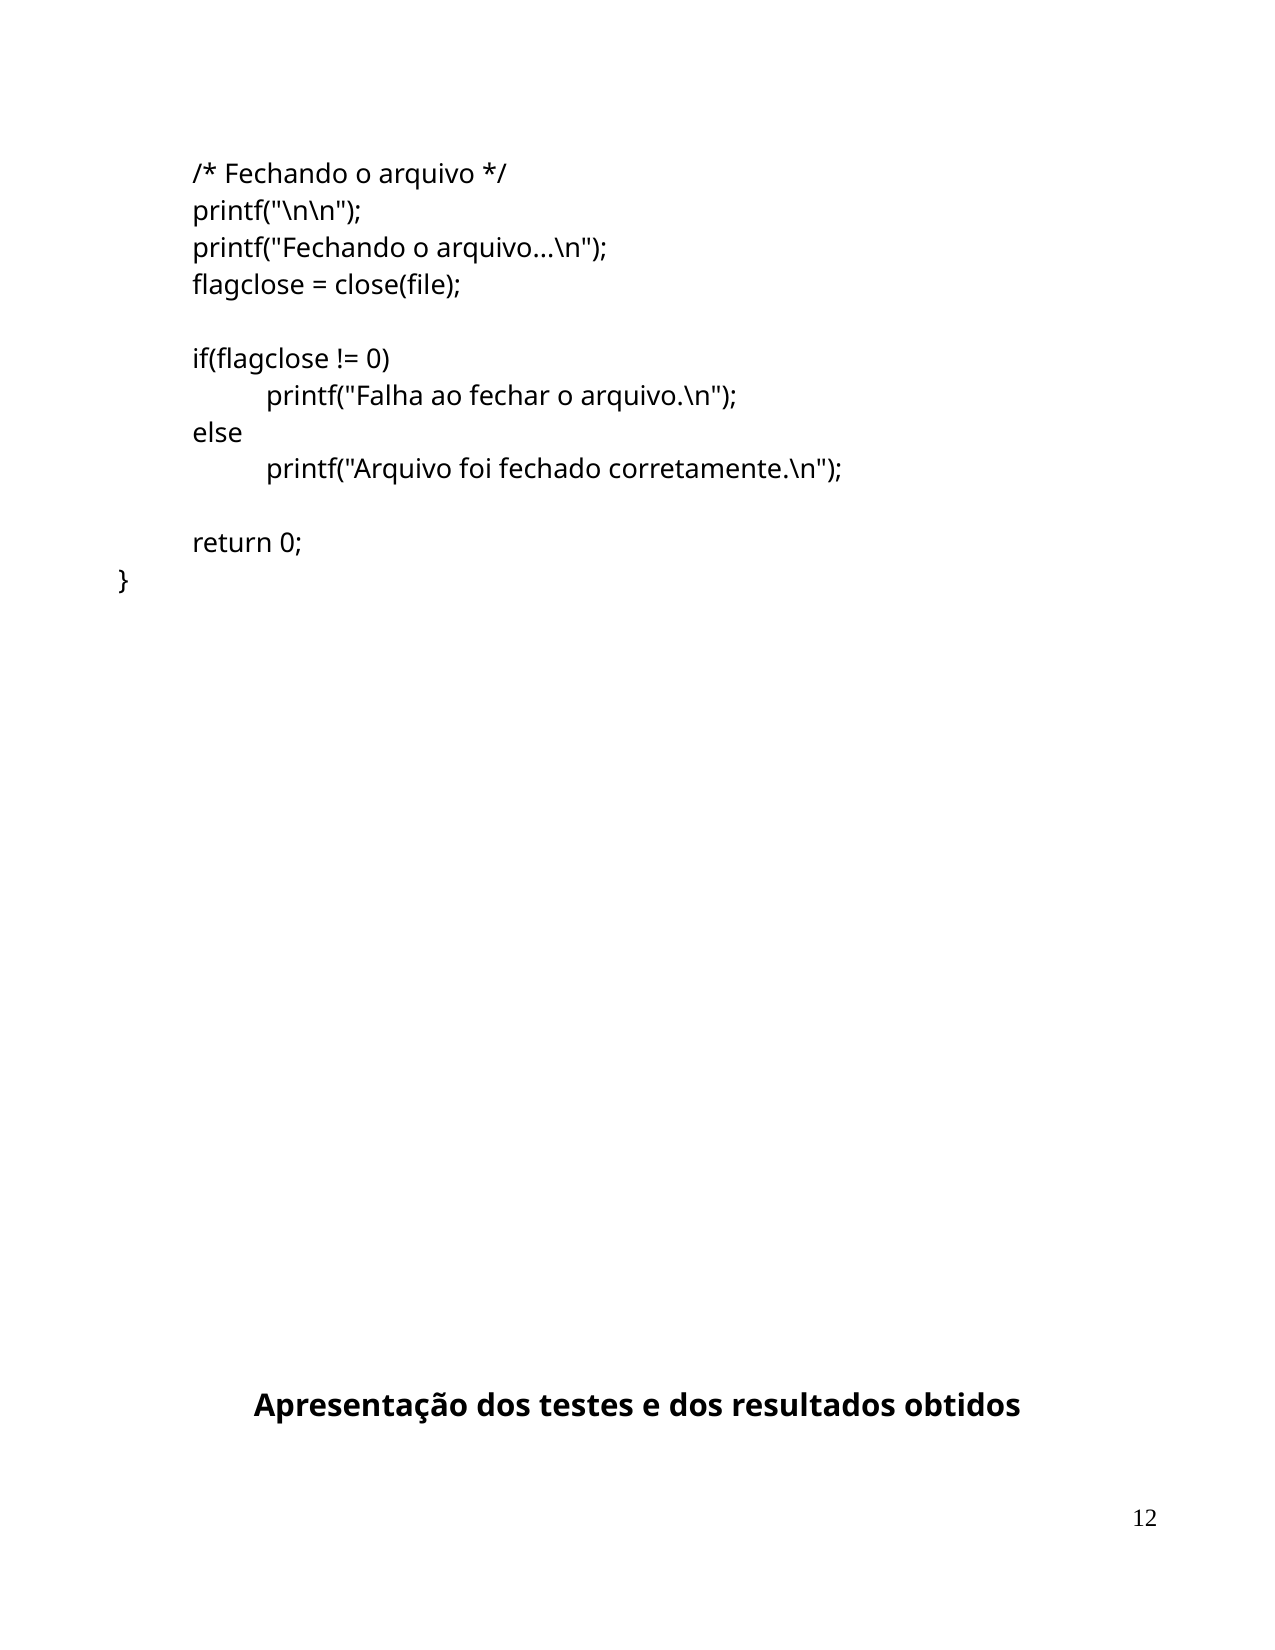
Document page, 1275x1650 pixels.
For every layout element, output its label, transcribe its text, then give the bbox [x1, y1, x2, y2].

text printf("Arquivo foi fechado corretamente.\n"); [118, 450, 1157, 487]
text printf("\n\n"); [118, 192, 1157, 229]
text flagclose = close(file); [118, 266, 1157, 302]
text return 0; [118, 524, 1157, 561]
text /* Fechando o arquivo */ [118, 155, 1157, 192]
text } [118, 561, 1157, 597]
text printf("Falha ao fechar o arquivo.\n"); [118, 376, 1157, 413]
text Apresentação dos testes e dos resultados obtidos [118, 1383, 1157, 1426]
text else [118, 413, 1157, 450]
text printf("Fechando o arquivo...\n"); [118, 229, 1157, 266]
text if(flagclose != 0) [118, 339, 1157, 376]
